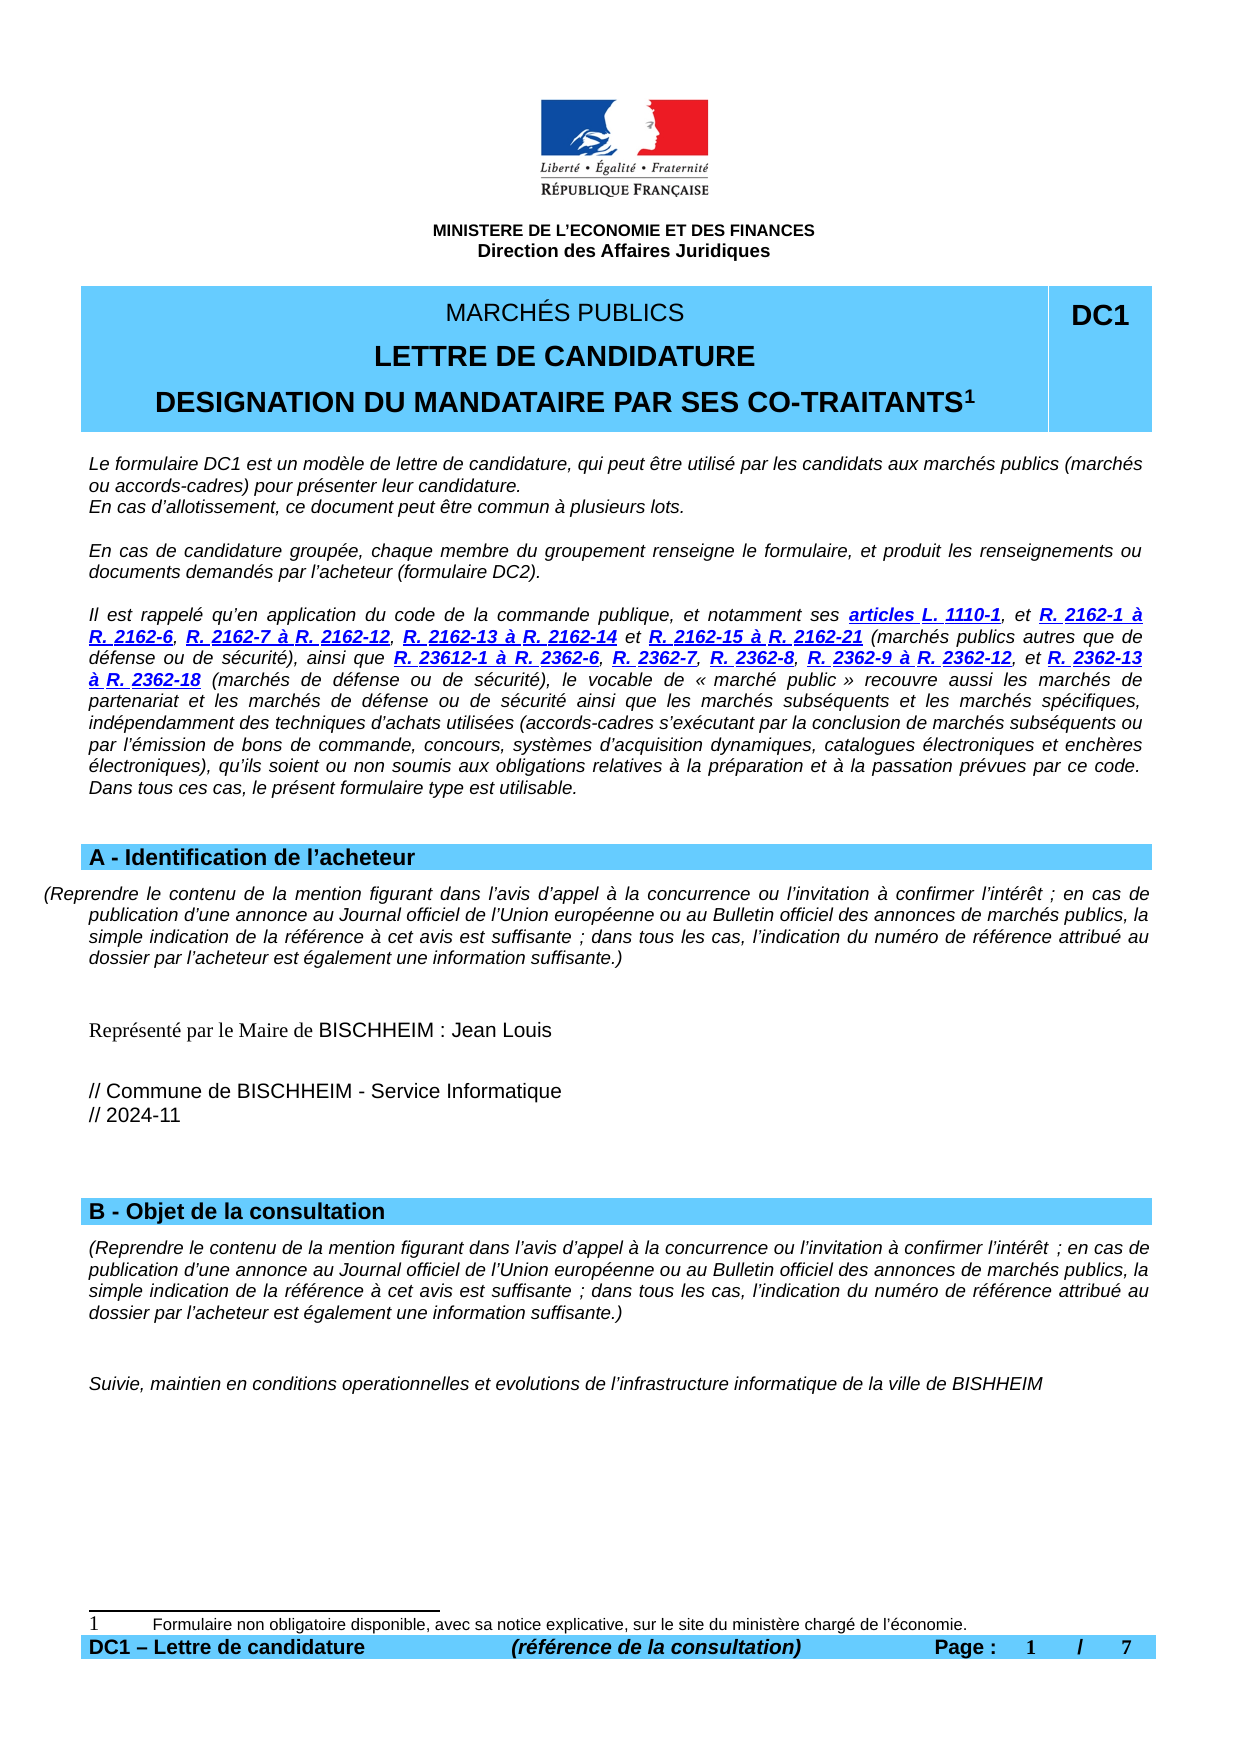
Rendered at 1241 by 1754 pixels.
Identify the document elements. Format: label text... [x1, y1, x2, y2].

table_header MARCHéS PUBLICS Lettre de candidature designation du mandataire par ses co-traitants [81, 286, 1048, 432]
table_cell A - Identification de l’acheteur [81, 844, 1152, 870]
subtitle (Reprendre le contenu de la mention figurant dans l’avis d’appel à la concurrence ou l’invitation à confirmer l’intérêt ; en cas de publication d’une annonce au Journal officiel de l’Union européenne ou au Bulletin officiel des annonces de marchés publics, la simple indication de la référence à cet avis est suffisante ; dans tous les cas, l’indication du numéro de référence attribué au dossier par l’acheteur est également une information suffisante.) [44, 882, 1152, 969]
text // Commune de BISCHHEIM - Service Informatique [89, 1078, 1152, 1102]
table_header Dc1 [1049, 286, 1152, 432]
text // 2024-11 [89, 1102, 1152, 1126]
text Suivie, maintien en conditions operationnelles et evolutions de l’infrastructure informatique de la ville de BISHHEIM [89, 1372, 1152, 1394]
table_header Le formulaire DC1 est un modèle de lettre de candidature, qui peut être utilisé par les candidats aux marchés publics (marchés ou accords-cadres) pour présenter leur candidature. En cas d’allotissement, ce document peut être commun à plusieurs lots. En cas de candidature groupée, chaque membre du groupement renseigne le formulaire, et produit les renseignements ou documents demandés par l’acheteur (formulaire DC2). Il est rappelé qu’en application du code de la commande publique, et notamment ses articles L. 1110-1, et R. 2162-1 à R. 2162-6, R. 2162-7 à R. 2162-12, R. 2162-13 à R. 2162-14 et R. 2162-15 à R. 2162-21 (marchés publics autres que de défense ou de sécurité), ainsi que R. 23612-1 à R. 2362-6, R. 2362-7, R. 2362-8, R. 2362-9 à R. 2362-12, et R. 2362-13 à R. 2362-18 (marchés de défense ou de sécurité), le vocable de « marché public » recouvre aussi les marchés de partenariat et les marchés de défense ou de sécurité ainsi que les marchés subséquents et les marchés spécifiques, indépendamment des techniques d’achats utilisées (accords-cadres s’exécutant par la conclusion de marchés subséquents ou par l’émission de bons de commande, concours, systèmes d’acquisition dynamiques, catalogues électroniques et enchères électroniques), qu’ils soient ou non soumis aux obligations relatives à la préparation et à la passation prévues par ce code. Dans tous ces cas, le présent formulaire type est utilisable. [81, 432, 1152, 820]
table_header [81, 820, 1152, 844]
table_header MINISTERE DE L’ECONOMIE ET DES FINANCES Direction des Affaires Juridiques [81, 99, 1167, 286]
text (Reprendre le contenu de la mention figurant dans l’avis d’appel à la concurrence ou l’invitation à confirmer l’intérêt ; en cas de publication d’une annonce au Journal officiel de l’Union européenne ou au Bulletin officiel des annonces de marchés publics, la simple indication de la référence à cet avis est suffisante ; dans tous les cas, l’indication du numéro de référence attribué au dossier par l’acheteur est également une information suffisante.) [89, 1237, 1152, 1323]
text Représenté par le Maire de BISCHHEIM : Jean Louis [44, 1018, 1152, 1042]
table_header B - Objet de la consultation [81, 1198, 1152, 1225]
